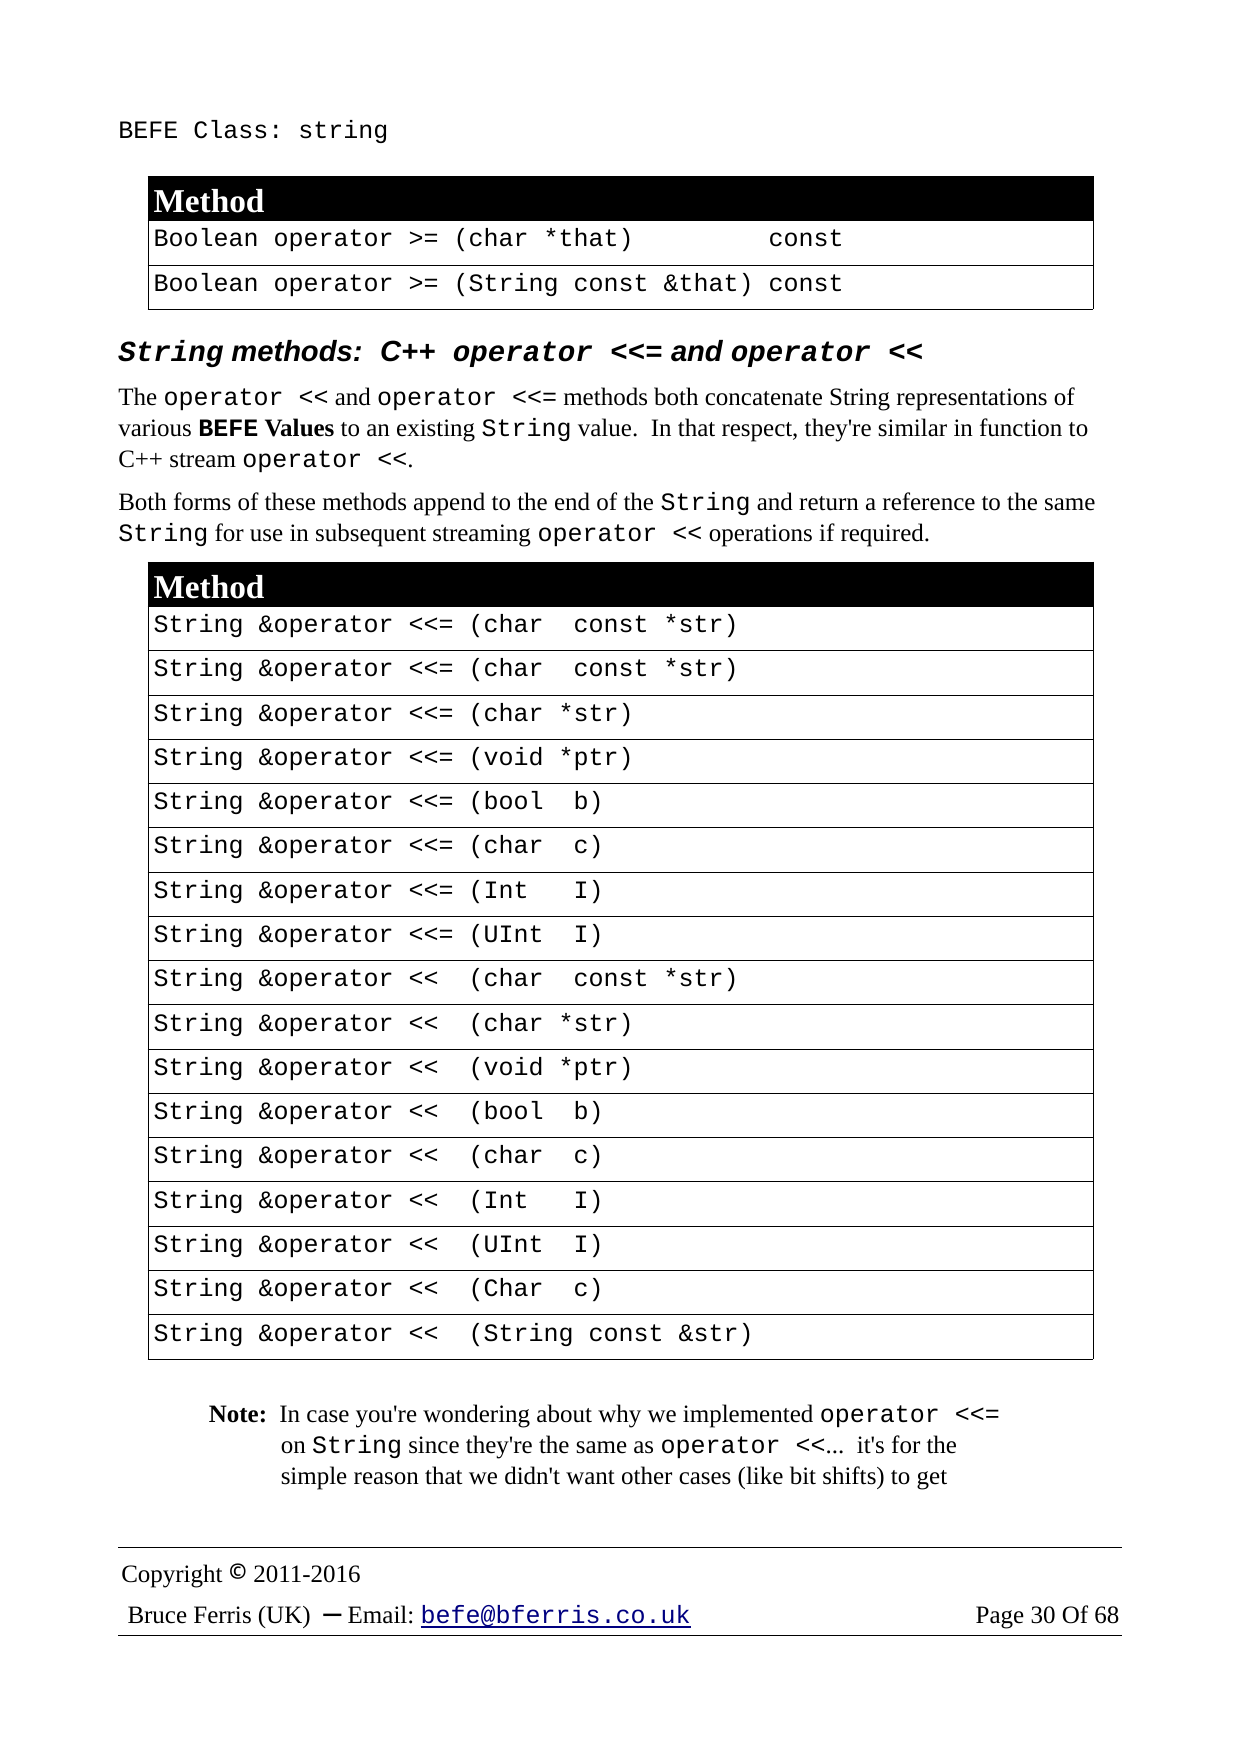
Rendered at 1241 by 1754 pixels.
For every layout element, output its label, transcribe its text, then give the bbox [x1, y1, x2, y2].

table_cell String &operator <<= (Int I) [149, 873, 1093, 916]
table_cell Boolean operator >= (String const &that) const [149, 266, 1093, 309]
table_cell String &operator << (Char c) [149, 1271, 1093, 1314]
table_cell String &operator << (bool b) [149, 1094, 1093, 1137]
table_cell String &operator << (char const *str) [149, 961, 1093, 1004]
table_cell Boolean operator >= (char *that) const [149, 221, 1093, 264]
subtitle String methods: C++ operator <<= and operator << [118, 334, 1122, 370]
table_cell String &operator << (Int I) [149, 1182, 1093, 1226]
table_header Method [149, 177, 1093, 220]
table_cell String &operator <<= (char const *str) [149, 607, 1093, 650]
table_header Method [149, 563, 1093, 606]
table_cell String &operator << (String const &str) [149, 1315, 1093, 1358]
table_cell String &operator <<= (char *str) [149, 696, 1093, 739]
table_cell String &operator <<= (UInt I) [149, 917, 1093, 960]
table_cell String &operator << (char *str) [149, 1005, 1093, 1049]
text The operator << and operator <<= methods both concatenate String representations of various BEFE Values to an existing String value. In that respect, they're similar in function to C++ stream operator <<. [118, 382, 1122, 475]
table_cell String &operator << (char c) [149, 1138, 1093, 1181]
table_cell String &operator << (void *ptr) [149, 1050, 1093, 1093]
table_cell String &operator <<= (bool b) [149, 784, 1093, 827]
table_cell String &operator << (UInt I) [149, 1227, 1093, 1270]
table_cell String &operator <<= (char c) [149, 828, 1093, 872]
text Both forms of these methods append to the end of the String and return a reference to the same String for use in subsequent streaming operator << operations if required. [118, 487, 1122, 549]
text Note: In case you're wondering about why we implemented operator <<= on String since they're the same as operator <<... it's for the simple reason that we didn't want other cases (like bit shifts) to get [209, 1399, 1002, 1490]
table_cell String &operator <<= (char const *str) [149, 651, 1093, 694]
table_cell String &operator <<= (void *ptr) [149, 740, 1093, 783]
